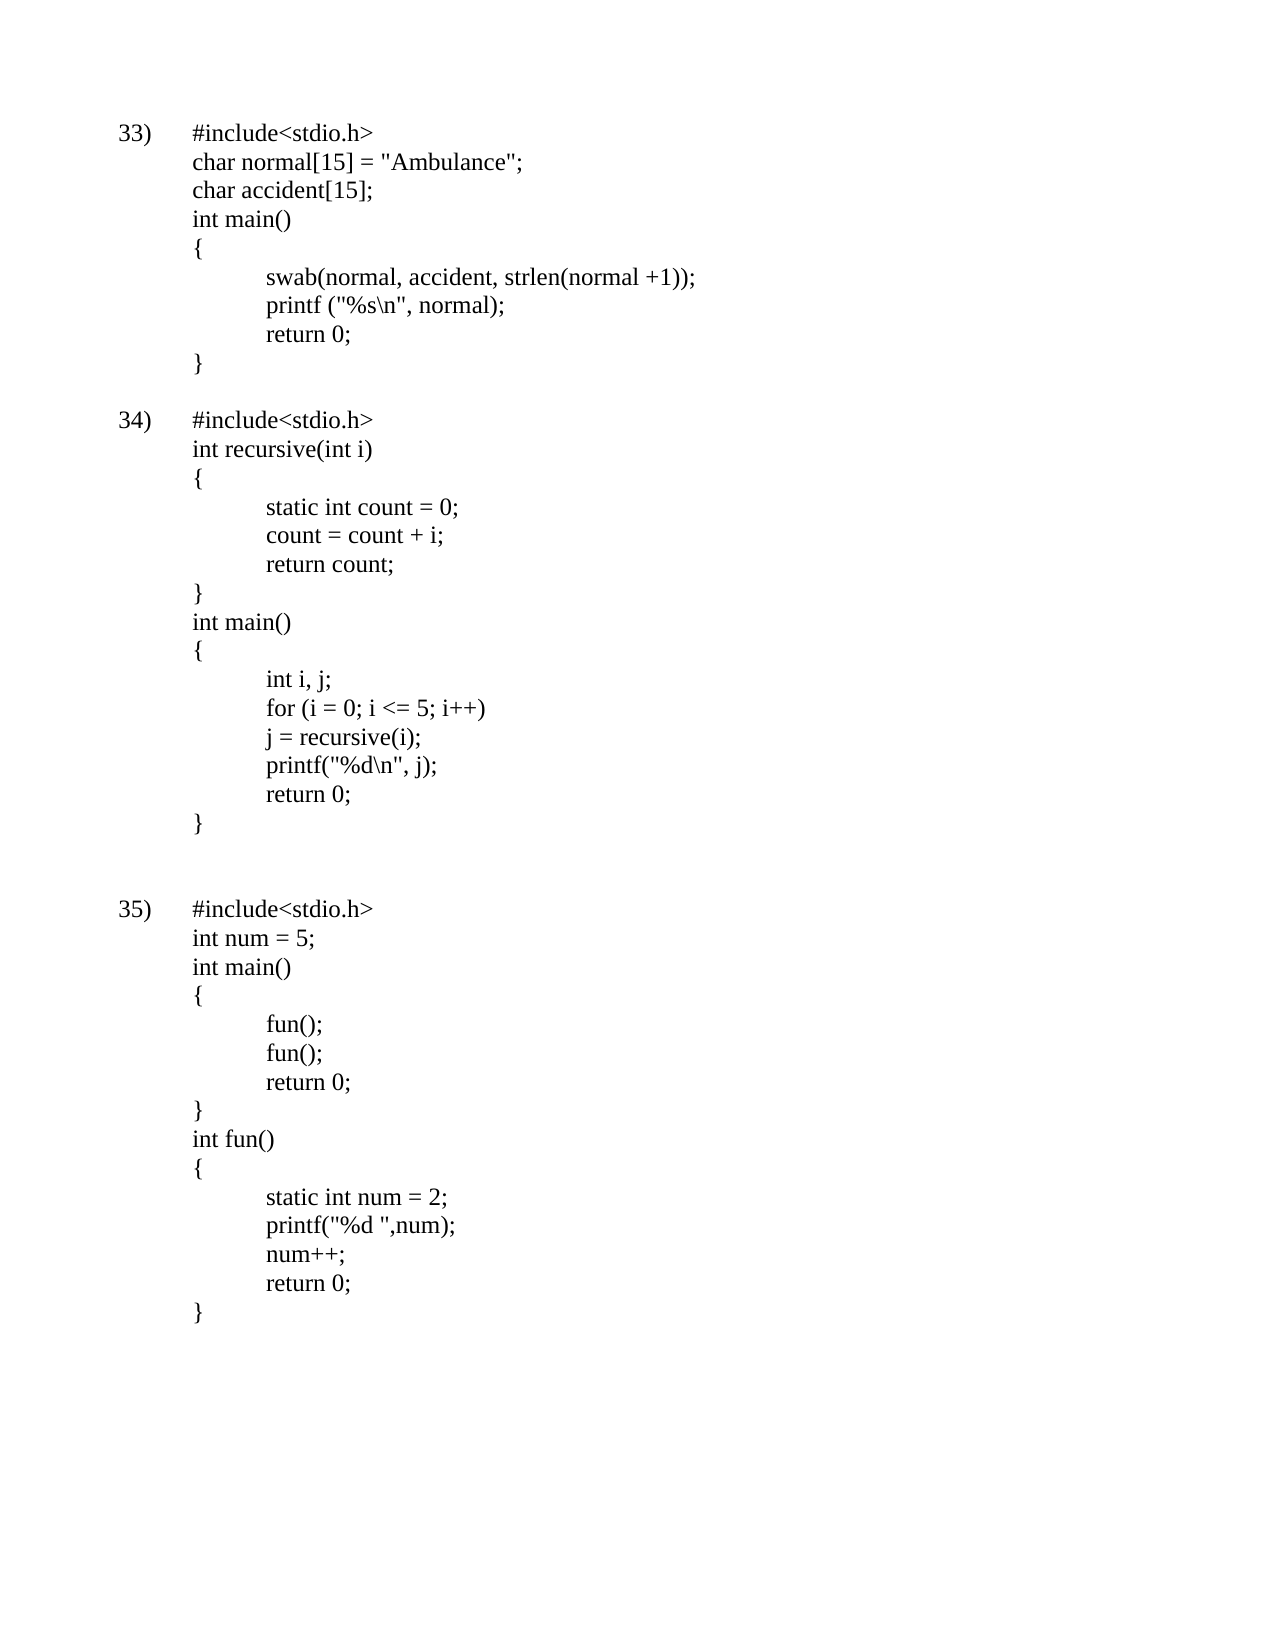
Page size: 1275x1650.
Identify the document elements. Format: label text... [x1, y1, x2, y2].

text printf("%d\n", j); [118, 751, 1157, 779]
text } [118, 1096, 1157, 1124]
text fun(); [118, 1038, 1157, 1067]
text return 0; [118, 319, 1157, 348]
text { [118, 1153, 1157, 1182]
text j = recursive(i); [118, 722, 1157, 751]
text int fun() [118, 1124, 1157, 1153]
text 33) #include<stdio.h> [118, 118, 1157, 147]
text } [118, 808, 1157, 837]
text int recursive(int i) [118, 434, 1157, 463]
text } [118, 348, 1157, 377]
text } [118, 578, 1157, 607]
text for (i = 0; i <= 5; i++) [118, 693, 1157, 722]
text } [118, 1297, 1157, 1326]
text return 0; [118, 1268, 1157, 1297]
text swab(normal, accident, strlen(normal +1)); [118, 262, 1157, 291]
text num++; [118, 1239, 1157, 1268]
text { [118, 463, 1157, 492]
text 34) #include<stdio.h> [118, 406, 1157, 434]
text printf ("%s\n", normal); [118, 291, 1157, 319]
text static int num = 2; [118, 1182, 1157, 1211]
text int main() [118, 952, 1157, 981]
text return 0; [118, 1067, 1157, 1096]
text int main() [118, 204, 1157, 233]
text 35) #include<stdio.h> [118, 894, 1157, 923]
text count = count + i; [118, 521, 1157, 549]
text static int count = 0; [118, 492, 1157, 521]
text return count; [118, 549, 1157, 578]
text printf("%d ",num); [118, 1211, 1157, 1239]
text { [118, 981, 1157, 1009]
text fun(); [118, 1009, 1157, 1038]
text int main() [118, 607, 1157, 636]
text { [118, 233, 1157, 262]
text int num = 5; [118, 923, 1157, 952]
text char normal[15] = "Ambulance"; [118, 147, 1157, 176]
text int i, j; [118, 664, 1157, 693]
text { [118, 636, 1157, 664]
text char accident[15]; [118, 176, 1157, 204]
text return 0; [118, 779, 1157, 808]
